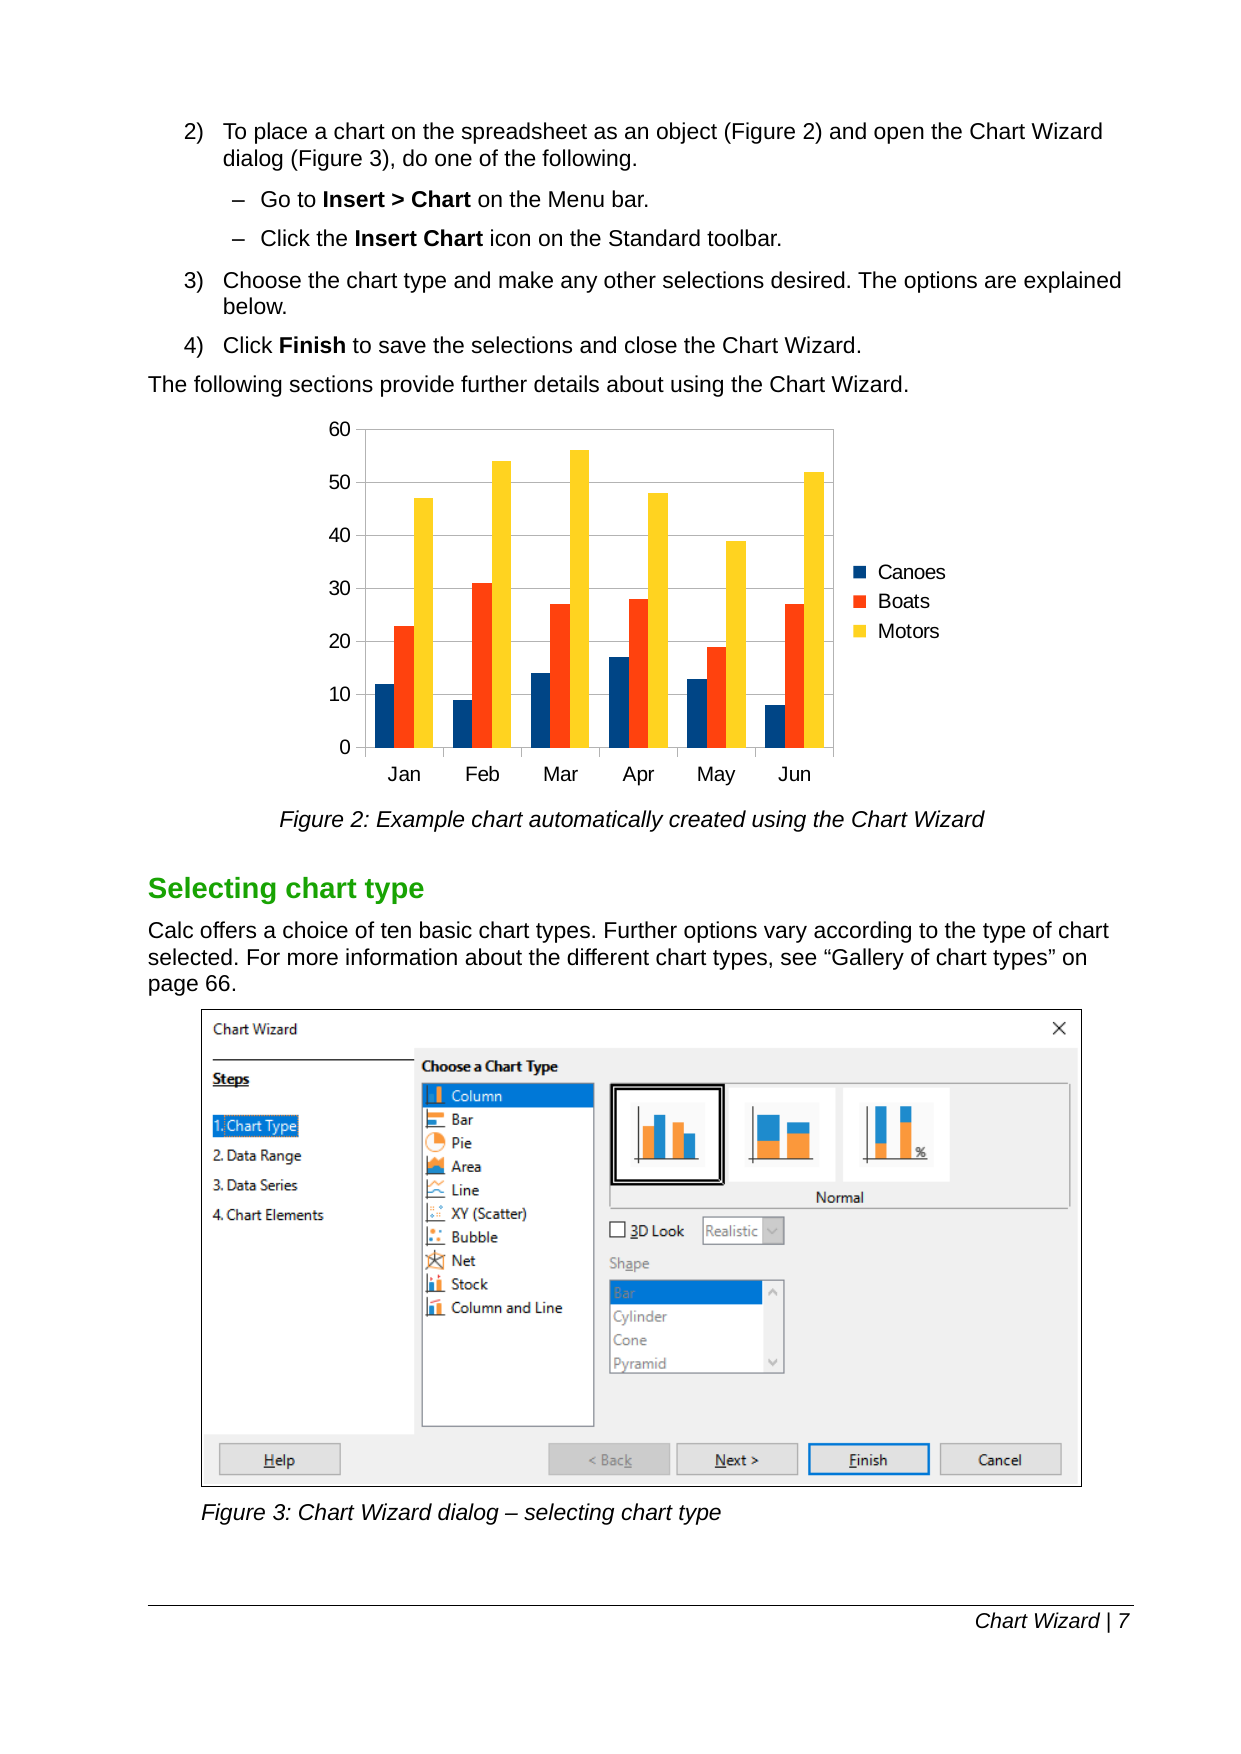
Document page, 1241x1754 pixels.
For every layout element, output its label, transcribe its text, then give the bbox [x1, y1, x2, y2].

text Figure 2: Example chart automatically created using the Chart Wizard [279, 806, 1002, 832]
list Go to Insert > Chart on the Menu bar. [229, 183, 1134, 213]
text Calc offers a choice of ten basic chart types. Further options vary according to the type of chart selected. For more information about the different chart types, see “Gallery of chart types” on page 66. [148, 917, 1134, 996]
list To place a chart on the spreadsheet as an object (Figure 2) and open the Chart Wizard dialog (Figure 3), do one of the following. [204, 118, 1134, 171]
list Click Finish to save the selections and close the Chart Wizard. [204, 332, 1134, 358]
list Click the Insert Chart icon on the Standard toolbar. [229, 222, 1134, 254]
subtitle Selecting chart type [148, 871, 1134, 905]
picture [203, 1012, 1078, 1484]
list Choose the chart type and make any other selections desired. The options are explained below. [204, 267, 1134, 319]
text The following sections provide further details about using the Chart Wizard. [148, 371, 1134, 397]
text Figure 3: Chart Wizard dialog – selecting chart type [201, 1499, 1081, 1526]
